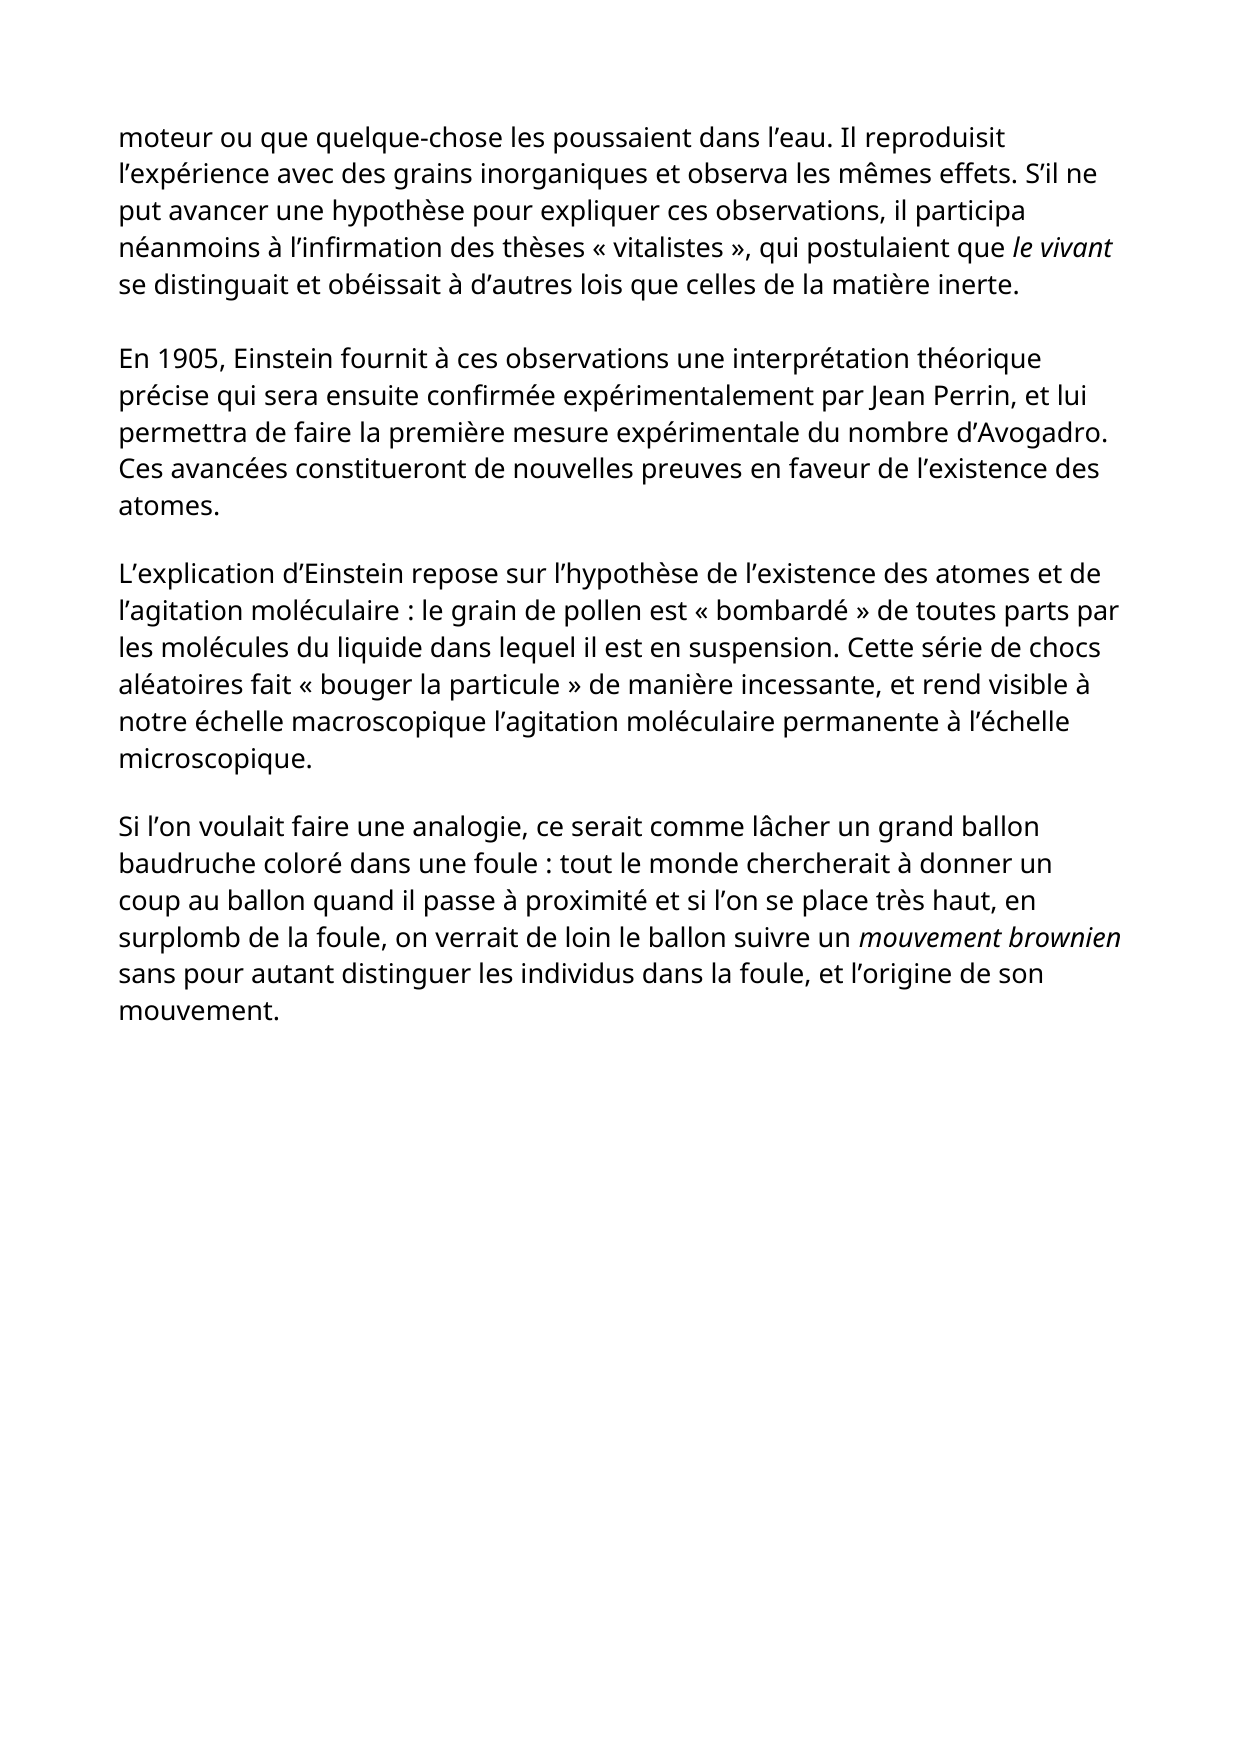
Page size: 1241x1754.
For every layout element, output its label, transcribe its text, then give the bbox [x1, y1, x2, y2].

text Si l’on voulait faire une analogie, ce serait comme lâcher un grand ballon baudruche coloré dans une foule : tout le monde chercherait à donner un coup au ballon quand il passe à proximité et si l’on se place très haut, en surplomb de la foule, on verrait de loin le ballon suivre un mouvement brownien sans pour autant distinguer les individus dans la foule, et l’origine de son mouvement. [118, 807, 1122, 1029]
text L’explication d’Einstein repose sur l’hypothèse de l’existence des atomes et de l’agitation moléculaire : le grain de pollen est « bombardé » de toutes parts par les molécules du liquide dans lequel il est en suspension. Cette série de chocs aléatoires fait « bouger la particule » de manière incessante, et rend visible à notre échelle macroscopique l’agitation moléculaire permanente à l’échelle microscopique. [118, 555, 1122, 776]
text moteur ou que quelque-chose les poussaient dans l’eau. Il reproduisit l’expérience avec des grains inorganiques et observa les mêmes effets. S’il ne put avancer une hypothèse pour expliquer ces observations, il participa néanmoins à l’infirmation des thèses « vitalistes », qui postulaient que le vivant se distinguait et obéissait à d’autres lois que celles de la matière inerte. [118, 118, 1122, 302]
text En 1905, Einstein fournit à ces observations une interprétation théorique précise qui sera ensuite confirmée expérimentalement par Jean Perrin, et lui permettra de faire la première mesure expérimentale du nombre d’Avogadro. Ces avancées constitueront de nouvelles preuves en faveur de l’existence des atomes. [118, 339, 1122, 524]
